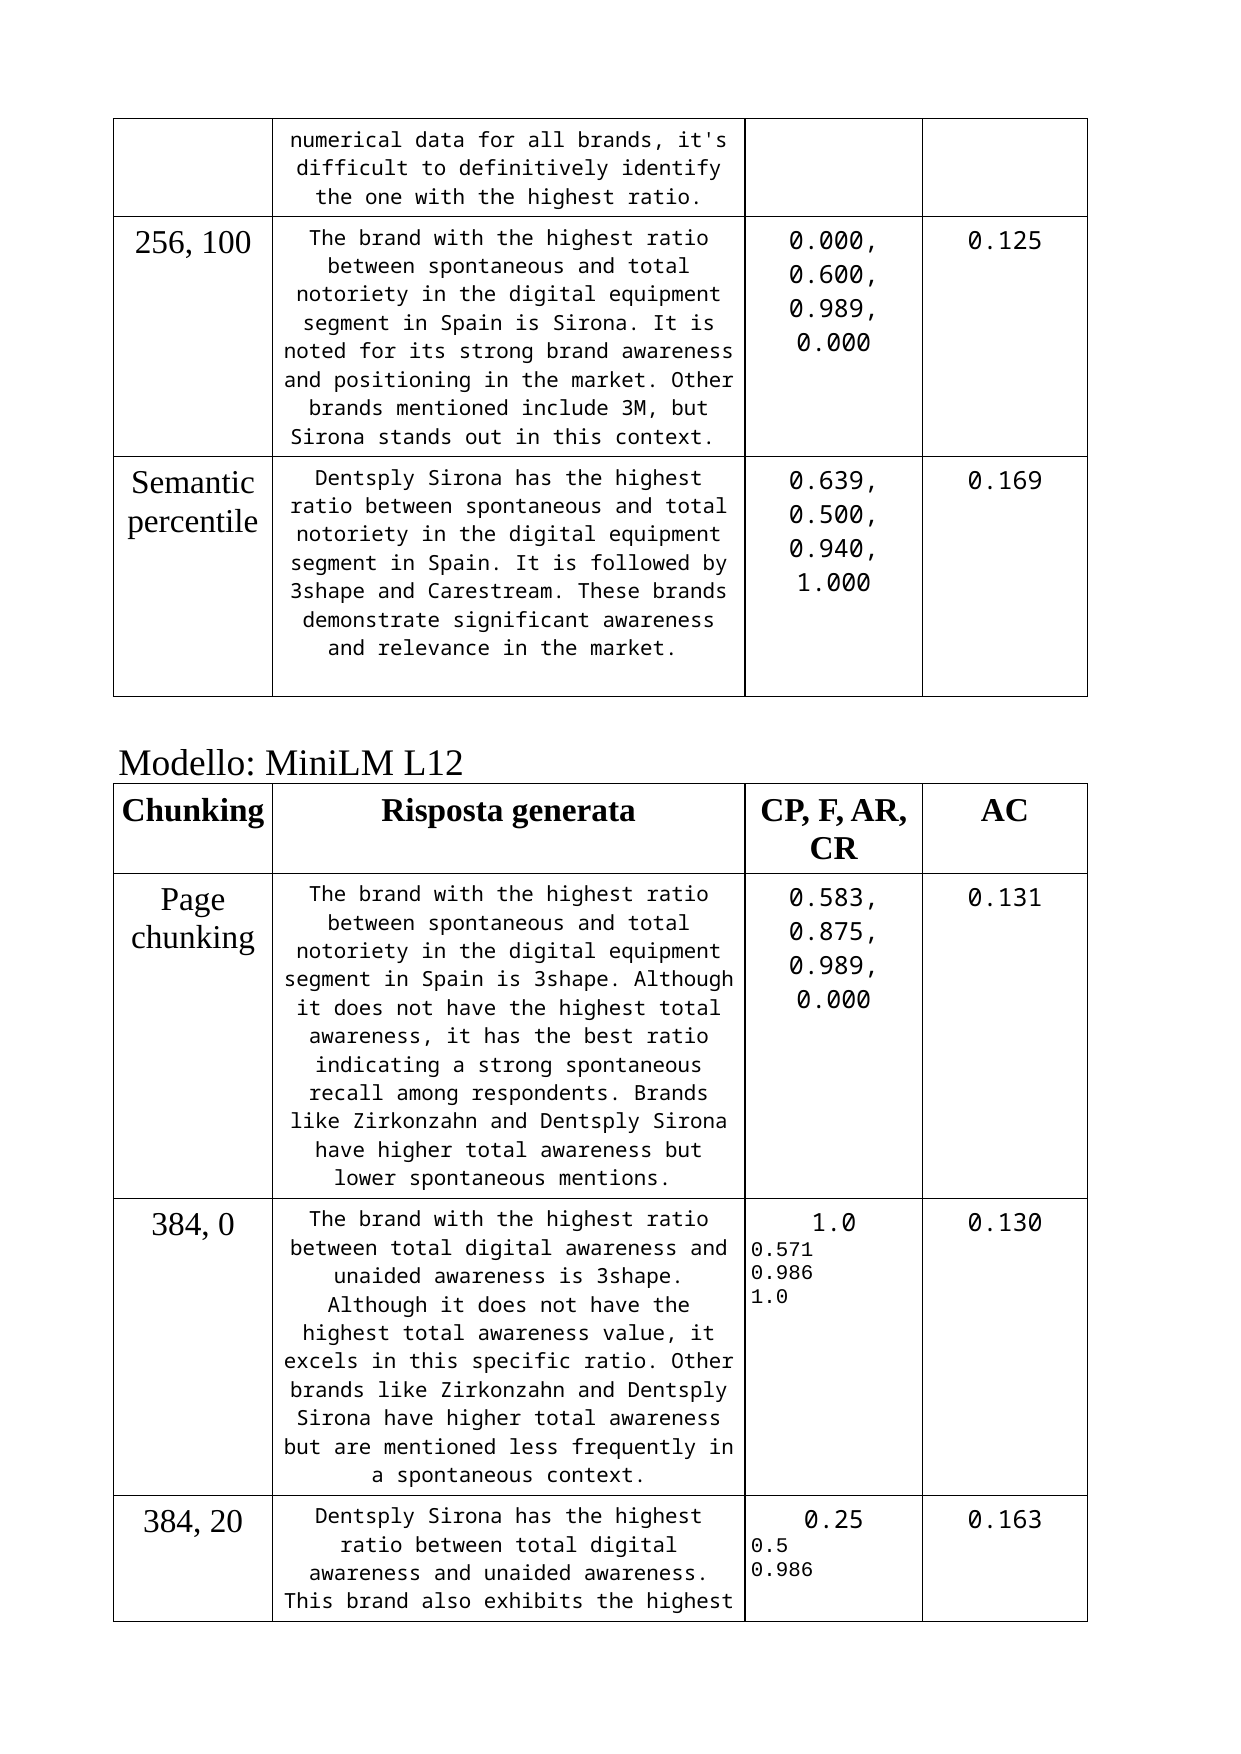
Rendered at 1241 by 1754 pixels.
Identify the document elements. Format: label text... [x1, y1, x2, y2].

table_cell The brand with the highest ratio between spontaneous and total notoriety in the digital equipment segment in Spain is Sirona. It is noted for its strong brand awareness and positioning in the market. Other brands mentioned include 3M, but Sirona stands out in this context. [273, 217, 744, 456]
table_cell [923, 119, 1087, 216]
table_cell Dentsply Sirona has the highest ratio between spontaneous and total notoriety in the digital equipment segment in Spain. It is followed by 3shape and Carestream. These brands demonstrate significant awareness and relevance in the market. [273, 457, 744, 696]
table_header CP, F, AR, CR [746, 784, 922, 872]
table_cell 0.169 [923, 457, 1087, 696]
table_cell 384, 20 [114, 1496, 272, 1621]
text Modello: MiniLM L12 [118, 740, 1122, 783]
table_cell 0.583, 0.875, 0.989, 0.000 [746, 874, 922, 1198]
table_cell Dentsply Sirona has the highest ratio between total digital awareness and unaided awareness. This brand also exhibits the highest [273, 1496, 744, 1621]
table_cell Semantic percentile [114, 457, 272, 696]
table_cell [746, 119, 922, 216]
table_cell The brand with the highest ratio between total digital awareness and unaided awareness is 3shape. Although it does not have the highest total awareness value, it excels in this specific ratio. Other brands like Zirkonzahn and Dentsply Sirona have higher total awareness but are mentioned less frequently in a spontaneous context. [273, 1199, 744, 1494]
table_header AC [923, 784, 1087, 872]
table_cell 0.131 [923, 874, 1087, 1198]
table_cell 256, 100 [114, 217, 272, 456]
table_header Risposta generata [273, 784, 744, 872]
table_cell 384, 0 [114, 1199, 272, 1494]
table_cell 0.125 [923, 217, 1087, 456]
table_cell Page chunking [114, 874, 272, 1198]
table_header Chunking [114, 784, 272, 872]
table_cell [114, 119, 272, 216]
table_cell 0.130 [923, 1199, 1087, 1494]
table_cell 0.25 0.5 0.986 [746, 1496, 922, 1621]
table_cell 0.000, 0.600, 0.989, 0.000 [746, 217, 922, 456]
table_cell 0.163 [923, 1496, 1087, 1621]
table_cell The brand with the highest ratio between spontaneous and total notoriety in the digital equipment segment in Spain is 3shape. Although it does not have the highest total awareness, it has the best ratio indicating a strong spontaneous recall among respondents. Brands like Zirkonzahn and Dentsply Sirona have higher total awareness but lower spontaneous mentions. [273, 874, 744, 1198]
table_cell numerical data for all brands, it's difficult to definitively identify the one with the highest ratio. [273, 119, 744, 216]
table_cell 0.639, 0.500, 0.940, 1.000 [746, 457, 922, 696]
table_cell 1.0 0.571 0.986 1.0 [746, 1199, 922, 1494]
